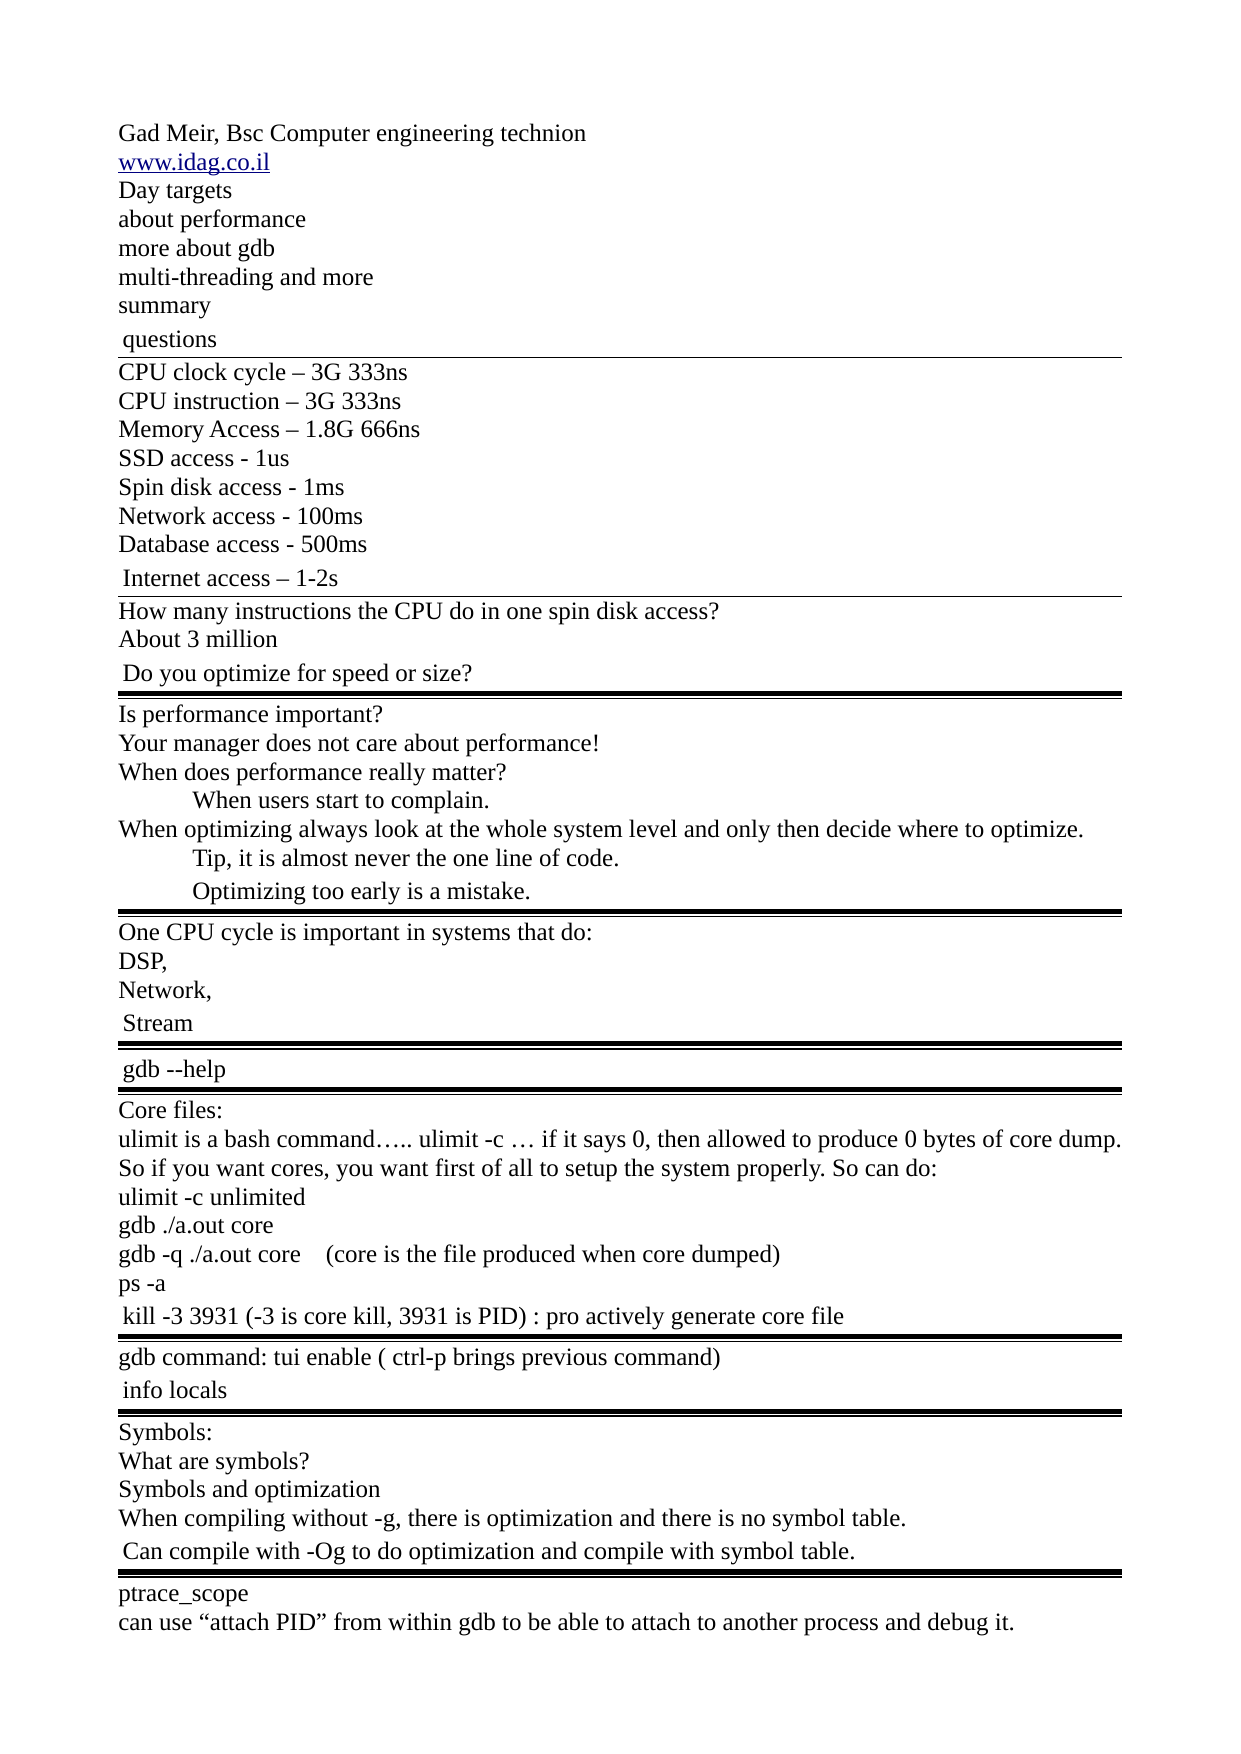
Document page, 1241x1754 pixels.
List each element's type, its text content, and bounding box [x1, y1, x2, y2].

text questions [118, 319, 1122, 357]
text Symbols and optimization [118, 1474, 1122, 1503]
text Day targets [118, 176, 1122, 204]
text Tip, it is almost never the one line of code. [118, 843, 1122, 872]
text ulimit is a bash command….. ulimit -c … if it says 0, then allowed to produce 0 bytes of core dump. So if you want cores, you want first of all to setup the system properly. So can do: [118, 1124, 1122, 1182]
text SSD access - 1us [118, 443, 1122, 472]
text info locals [118, 1371, 1122, 1409]
text kill -3 3931 (-3 is core kill, 3931 is PID) : pro actively generate core file [118, 1297, 1122, 1334]
text ulimit -c unlimited [118, 1182, 1122, 1210]
text One CPU cycle is important in systems that do: [118, 917, 1122, 946]
text Optimizing too early is a mistake. [118, 872, 1122, 909]
text DSP, [118, 946, 1122, 975]
text Internet access – 1-2s [118, 558, 1122, 596]
text Memory Access – 1.8G 666ns [118, 414, 1122, 443]
text When does performance really matter? [118, 757, 1122, 785]
text Core files: [118, 1095, 1122, 1124]
text ps -a [118, 1268, 1122, 1297]
text When users start to complain. [118, 785, 1122, 814]
text Your manager does not care about performance! [118, 728, 1122, 757]
text can use “attach PID” from within gdb to be able to attach to another process and debug it. [118, 1607, 1122, 1635]
text gdb ./a.out core [118, 1210, 1122, 1239]
text gdb -q ./a.out core (core is the file produced when core dumped) [118, 1239, 1122, 1268]
text about performance [118, 204, 1122, 233]
text Network access - 100ms [118, 501, 1122, 529]
text Gad Meir, Bsc Computer engineering technion [118, 118, 1122, 147]
text CPU instruction – 3G 333ns [118, 386, 1122, 414]
text CPU clock cycle – 3G 333ns [118, 358, 1122, 386]
text Database access - 500ms [118, 529, 1122, 558]
text What are symbols? [118, 1446, 1122, 1474]
text Can compile with -Og to do optimization and compile with symbol table. [118, 1532, 1122, 1569]
text Symbols: [118, 1417, 1122, 1446]
text ptrace_scope [118, 1578, 1122, 1607]
text Spin disk access - 1ms [118, 472, 1122, 501]
text Is performance important? [118, 699, 1122, 728]
text summary [118, 291, 1122, 319]
text gdb command: tui enable ( ctrl-p brings previous command) [118, 1342, 1122, 1371]
text Network, [118, 975, 1122, 1004]
text www.idag.co.il [118, 147, 1122, 176]
text more about gdb [118, 233, 1122, 262]
text About 3 million [118, 624, 1122, 653]
text multi-threading and more [118, 262, 1122, 291]
text When optimizing always look at the whole system level and only then decide where to optimize. [118, 814, 1122, 843]
text gdb --help [118, 1050, 1122, 1087]
text When compiling without -g, there is optimization and there is no symbol table. [118, 1503, 1122, 1532]
text How many instructions the CPU do in one spin disk access? [118, 597, 1122, 624]
text Do you optimize for speed or size? [118, 653, 1122, 691]
text Stream [118, 1004, 1122, 1041]
